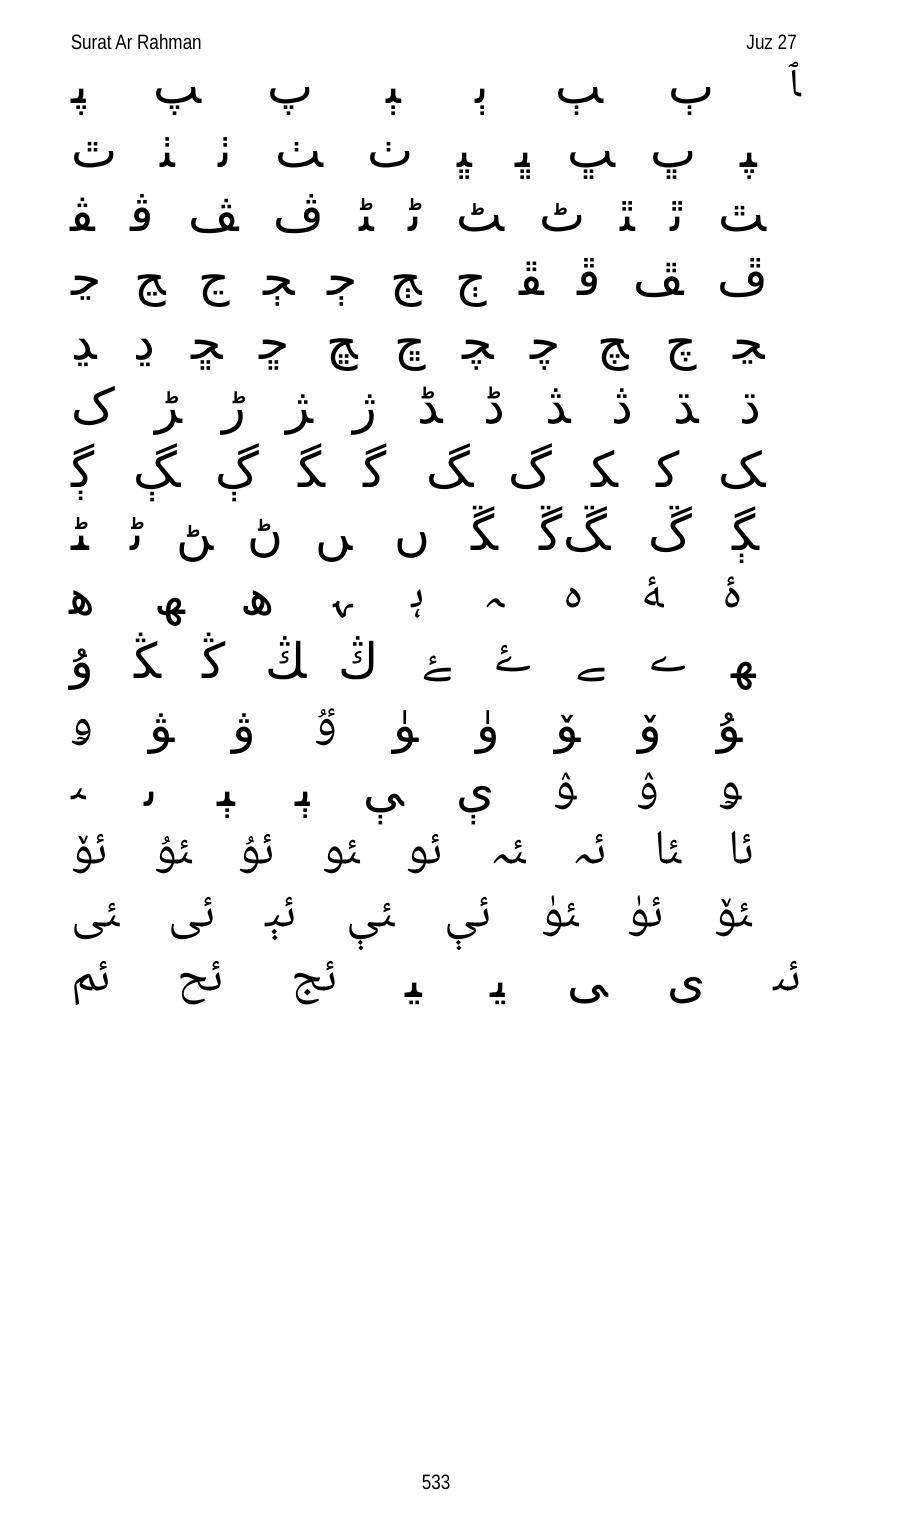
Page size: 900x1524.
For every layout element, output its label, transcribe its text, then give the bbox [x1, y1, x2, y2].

text ﮭ ﮮ ﮯ ﮰ ﮱ ﯓ ﯔ ﯕ ﯖ ﯗ [71, 635, 801, 698]
text ﭮ ﭯ ﭰ ﭱ ﭲ ﭳ ﭴ ﭵ ﭶ ﭷ ﭸ [71, 252, 801, 315]
text ﭹ ﭺ ﭻ ﭼ ﭽ ﭾ ﭿ ﮀ ﮁ ﮂ ﮃ [71, 315, 801, 379]
text ﯳ ﯴ ﯵ ﯶ ﯷ ﯸ ﯹ ﯺ [71, 890, 801, 954]
text ﯻ ﯼ ﯽ ﯾ ﯿ ﰀ ﰁ ﰂ [71, 954, 801, 1018]
text ﭑ ﭒ ﭓ ﭔ ﭕ ﭖ ﭗ ﭘ [71, 60, 801, 124]
text ﯡ ﯢ ﯣ ﯤ ﯥ ﯦ ﯧ ﯨ ﯩ [71, 762, 801, 826]
text ﯘ ﯙ ﯚ ﯛ ﯜ ﯝ ﯞ ﯟ ﯠ [71, 698, 801, 762]
text ﭣ ﭤ ﭥ ﭦ ﭧ ﭨ ﭩ ﭪ ﭫ ﭬ ﭭ [71, 188, 801, 252]
text ﮤ ﮥ ﮦ ﮧ ﮨ ﮩ ﮪ ﮫ ﮬ [71, 571, 801, 635]
text ﯪ ﯫ ﯬ ﯭ ﯮ ﯯ ﯰ ﯱ ﯲ [71, 826, 801, 890]
text ﭙ ﭚ ﭛ ﭜ ﭝ ﭞ ﭟ ﭠ ﭡ ﭢ [71, 124, 801, 188]
text ﮄ ﮅ ﮆ ﮇ ﮈ ﮉ ﮊ ﮋ ﮌ ﮍ ﮎ [71, 379, 801, 443]
text ﮙ ﮚ ﮛﮜ ﮝ ﮞ ﮟ ﮠ ﮡ ﮢ ﮣ [71, 507, 801, 571]
text ﮏ ﮐ ﮑ ﮒ ﮓ ﮔ ﮕ ﮖ ﮗ ﮘ [71, 443, 801, 507]
